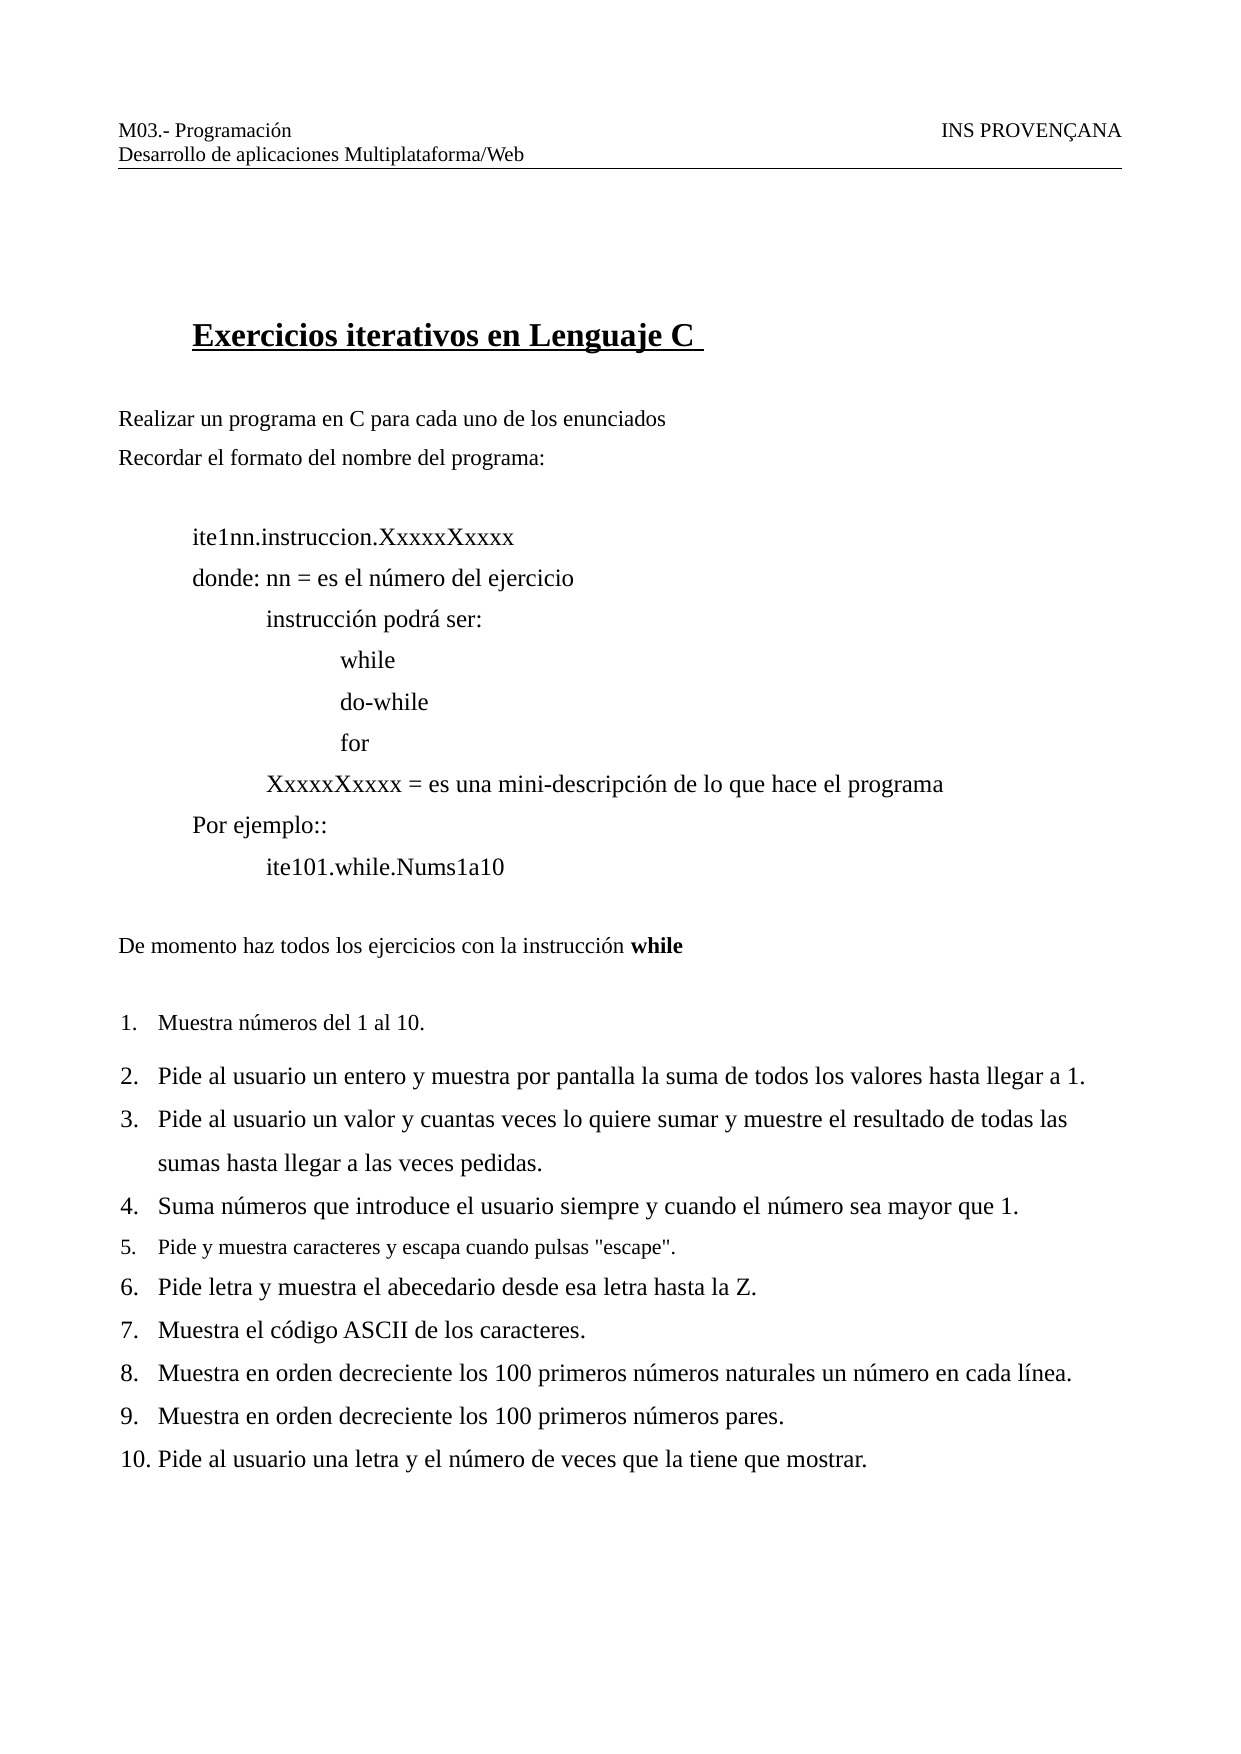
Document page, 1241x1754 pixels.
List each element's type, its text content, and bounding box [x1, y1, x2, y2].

text Recordar el formato del nombre del programa: [118, 444, 1122, 470]
text ite1nn.instruccion.XxxxxXxxxx [192, 522, 1122, 550]
list Pide y muestra caracteres y escapa cuando pulsas "escape". [120, 1234, 1122, 1259]
text XxxxxXxxxx = es una mini-descripción de lo que hace el programa [192, 769, 1122, 798]
list Suma números que introduce el usuario siempre y cuando el número sea mayor que 1. [120, 1191, 1122, 1219]
text ite101.while.Nums1a10 [192, 852, 1122, 880]
list Pide al usuario una letra y el número de veces que la tiene que mostrar. [120, 1444, 1122, 1473]
text De momento haz todos los ejercicios con la instrucción while [118, 932, 1122, 958]
text while [192, 645, 1122, 674]
list Exercicios iterativos en Lenguaje C [156, 315, 1122, 354]
text instrucción podrá ser: [192, 604, 1122, 633]
list Pide al usuario un valor y cuantas veces lo quiere sumar y muestre el resultado de todas las sumas hasta llegar a las veces pedidas. [120, 1104, 1122, 1176]
text do-while [192, 687, 1122, 715]
list Muestra el código ASCII de los caracteres. [120, 1315, 1122, 1344]
text donde: nn = es el número del ejercicio [192, 563, 1122, 592]
list Muestra en orden decreciente los 100 primeros números naturales un número en cada línea. [120, 1358, 1122, 1387]
list Muestra números del 1 al 10. [120, 1009, 1122, 1036]
text Por ejemplo:: [192, 810, 1122, 839]
list Pide al usuario un entero y muestra por pantalla la suma de todos los valores hasta llegar a 1. [120, 1061, 1122, 1090]
list Pide letra y muestra el abecedario desde esa letra hasta la Z. [120, 1272, 1122, 1301]
text Realizar un programa en C para cada uno de los enunciados [118, 405, 1122, 431]
list Muestra en orden decreciente los 100 primeros números pares. [120, 1401, 1122, 1430]
text for [192, 728, 1122, 757]
